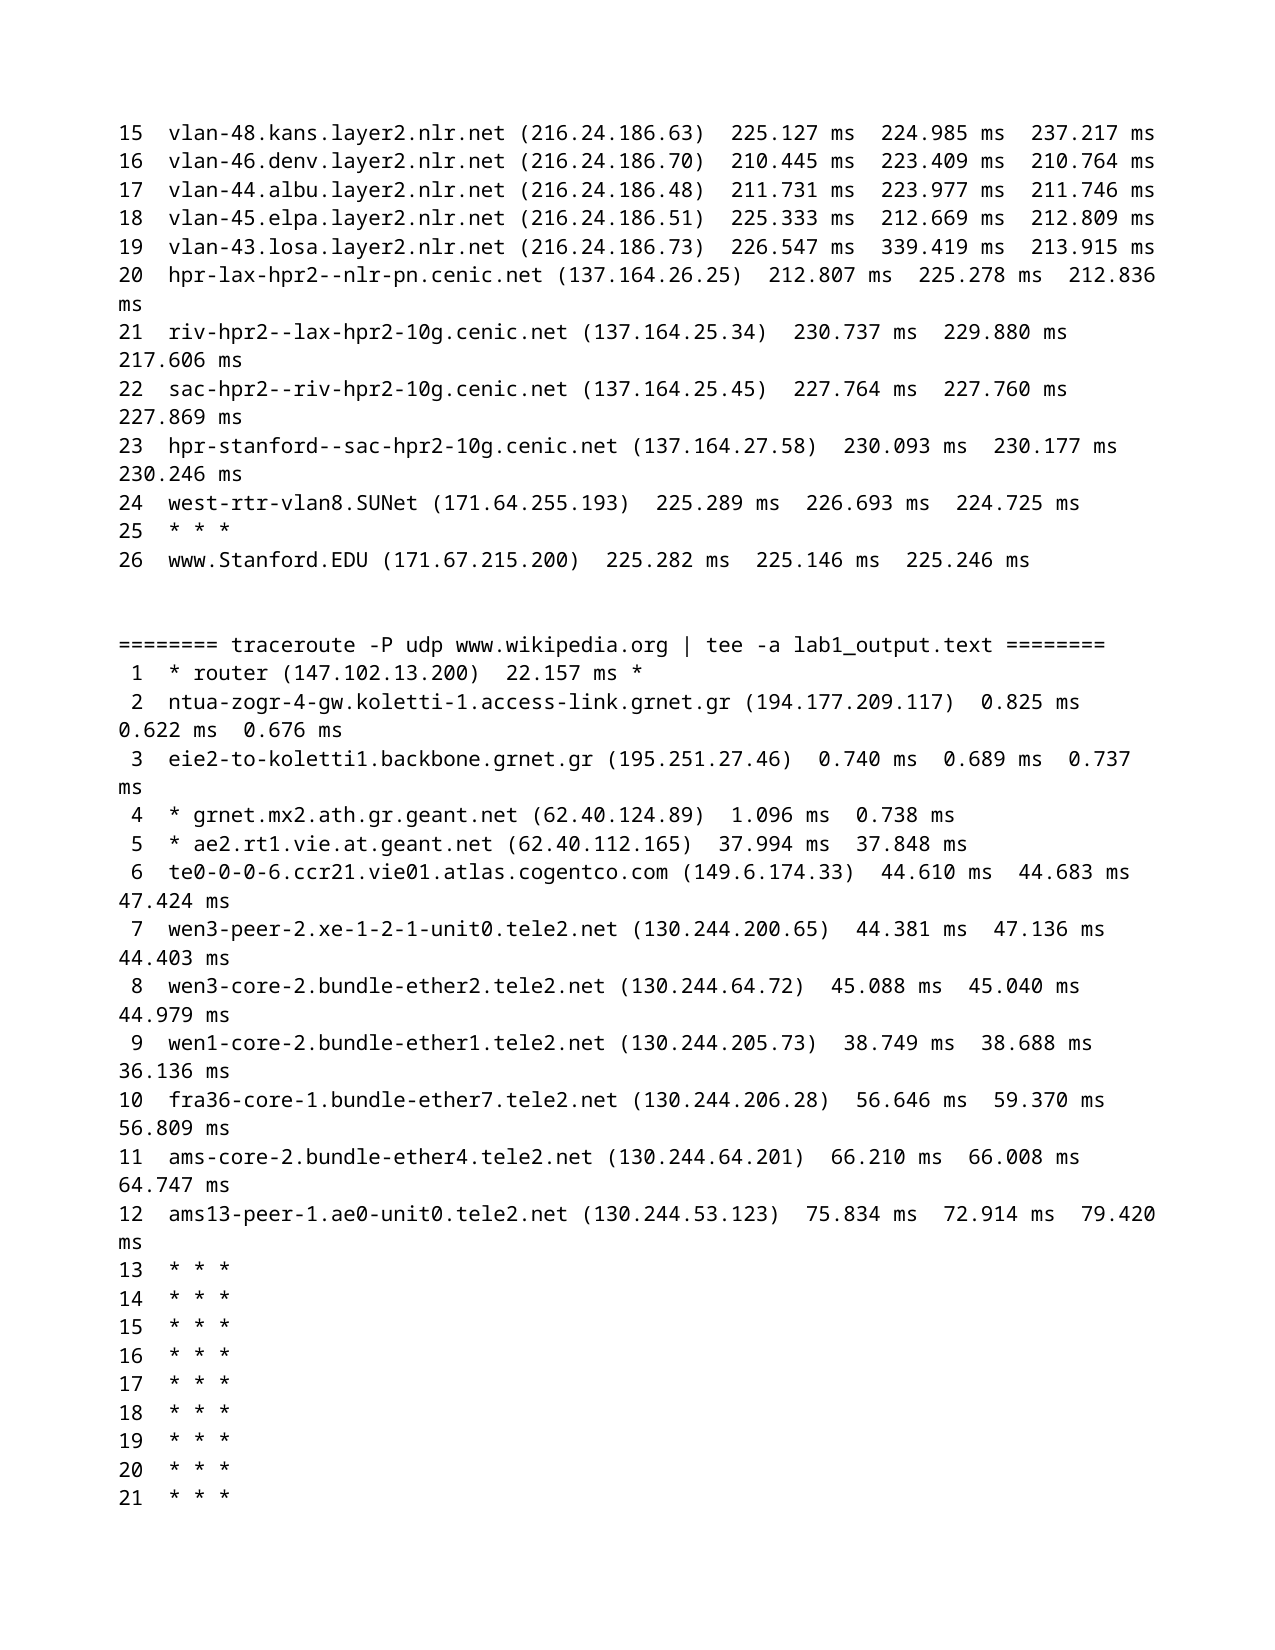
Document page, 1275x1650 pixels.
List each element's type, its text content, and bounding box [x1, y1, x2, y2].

text 6 te0-0-0-6.ccr21.vie01.atlas.cogentco.com (149.6.174.33) 44.610 ms 44.683 ms 47.424 ms [118, 857, 1157, 914]
text 20 * * * [118, 1455, 1157, 1483]
text 21 riv-hpr2--lax-hpr2-10g.cenic.net (137.164.25.34) 230.737 ms 229.880 ms 217.606 ms [118, 317, 1157, 374]
text 17 * * * [118, 1369, 1157, 1398]
text 23 hpr-stanford--sac-hpr2-10g.cenic.net (137.164.27.58) 230.093 ms 230.177 ms 230.246 ms [118, 431, 1157, 488]
text 18 vlan-45.elpa.layer2.nlr.net (216.24.186.51) 225.333 ms 212.669 ms 212.809 ms [118, 203, 1157, 232]
text 18 * * * [118, 1398, 1157, 1426]
text 5 * ae2.rt1.vie.at.geant.net (62.40.112.165) 37.994 ms 37.848 ms [118, 829, 1157, 857]
text 17 vlan-44.albu.layer2.nlr.net (216.24.186.48) 211.731 ms 223.977 ms 211.746 ms [118, 175, 1157, 203]
text 11 ams-core-2.bundle-ether4.tele2.net (130.244.64.201) 66.210 ms 66.008 ms 64.747 ms [118, 1142, 1157, 1199]
text 16 vlan-46.denv.layer2.nlr.net (216.24.186.70) 210.445 ms 223.409 ms 210.764 ms [118, 147, 1157, 175]
text 24 west-rtr-vlan8.SUNet (171.64.255.193) 225.289 ms 226.693 ms 224.725 ms [118, 488, 1157, 516]
text 20 hpr-lax-hpr2--nlr-pn.cenic.net (137.164.26.25) 212.807 ms 225.278 ms 212.836 ms [118, 260, 1157, 317]
text 10 fra36-core-1.bundle-ether7.tele2.net (130.244.206.28) 56.646 ms 59.370 ms 56.809 ms [118, 1085, 1157, 1142]
text 26 www.Stanford.EDU (171.67.215.200) 225.282 ms 225.146 ms 225.246 ms [118, 545, 1157, 573]
text 1 * router (147.102.13.200) 22.157 ms * [118, 658, 1157, 687]
text 3 eie2-to-koletti1.backbone.grnet.gr (195.251.27.46) 0.740 ms 0.689 ms 0.737 ms [118, 744, 1157, 801]
text 8 wen3-core-2.bundle-ether2.tele2.net (130.244.64.72) 45.088 ms 45.040 ms 44.979 ms [118, 971, 1157, 1028]
text 22 sac-hpr2--riv-hpr2-10g.cenic.net (137.164.25.45) 227.764 ms 227.760 ms 227.869 ms [118, 374, 1157, 431]
text 13 * * * [118, 1256, 1157, 1284]
text 12 ams13-peer-1.ae0-unit0.tele2.net (130.244.53.123) 75.834 ms 72.914 ms 79.420 ms [118, 1199, 1157, 1256]
text 9 wen1-core-2.bundle-ether1.tele2.net (130.244.205.73) 38.749 ms 38.688 ms 36.136 ms [118, 1028, 1157, 1085]
text 21 * * * [118, 1483, 1157, 1512]
text ======== traceroute -P udp www.wikipedia.org | tee -a lab1_output.text ======== [118, 630, 1157, 658]
text 7 wen3-peer-2.xe-1-2-1-unit0.tele2.net (130.244.200.65) 44.381 ms 47.136 ms 44.403 ms [118, 914, 1157, 971]
text 25 * * * [118, 516, 1157, 545]
text 19 * * * [118, 1426, 1157, 1455]
text 15 * * * [118, 1312, 1157, 1341]
text 14 * * * [118, 1284, 1157, 1312]
text 16 * * * [118, 1341, 1157, 1369]
text 15 vlan-48.kans.layer2.nlr.net (216.24.186.63) 225.127 ms 224.985 ms 237.217 ms [118, 118, 1157, 147]
text 19 vlan-43.losa.layer2.nlr.net (216.24.186.73) 226.547 ms 339.419 ms 213.915 ms [118, 232, 1157, 260]
text 2 ntua-zogr-4-gw.koletti-1.access-link.grnet.gr (194.177.209.117) 0.825 ms 0.622 ms 0.676 ms [118, 687, 1157, 744]
text 4 * grnet.mx2.ath.gr.geant.net (62.40.124.89) 1.096 ms 0.738 ms [118, 801, 1157, 829]
